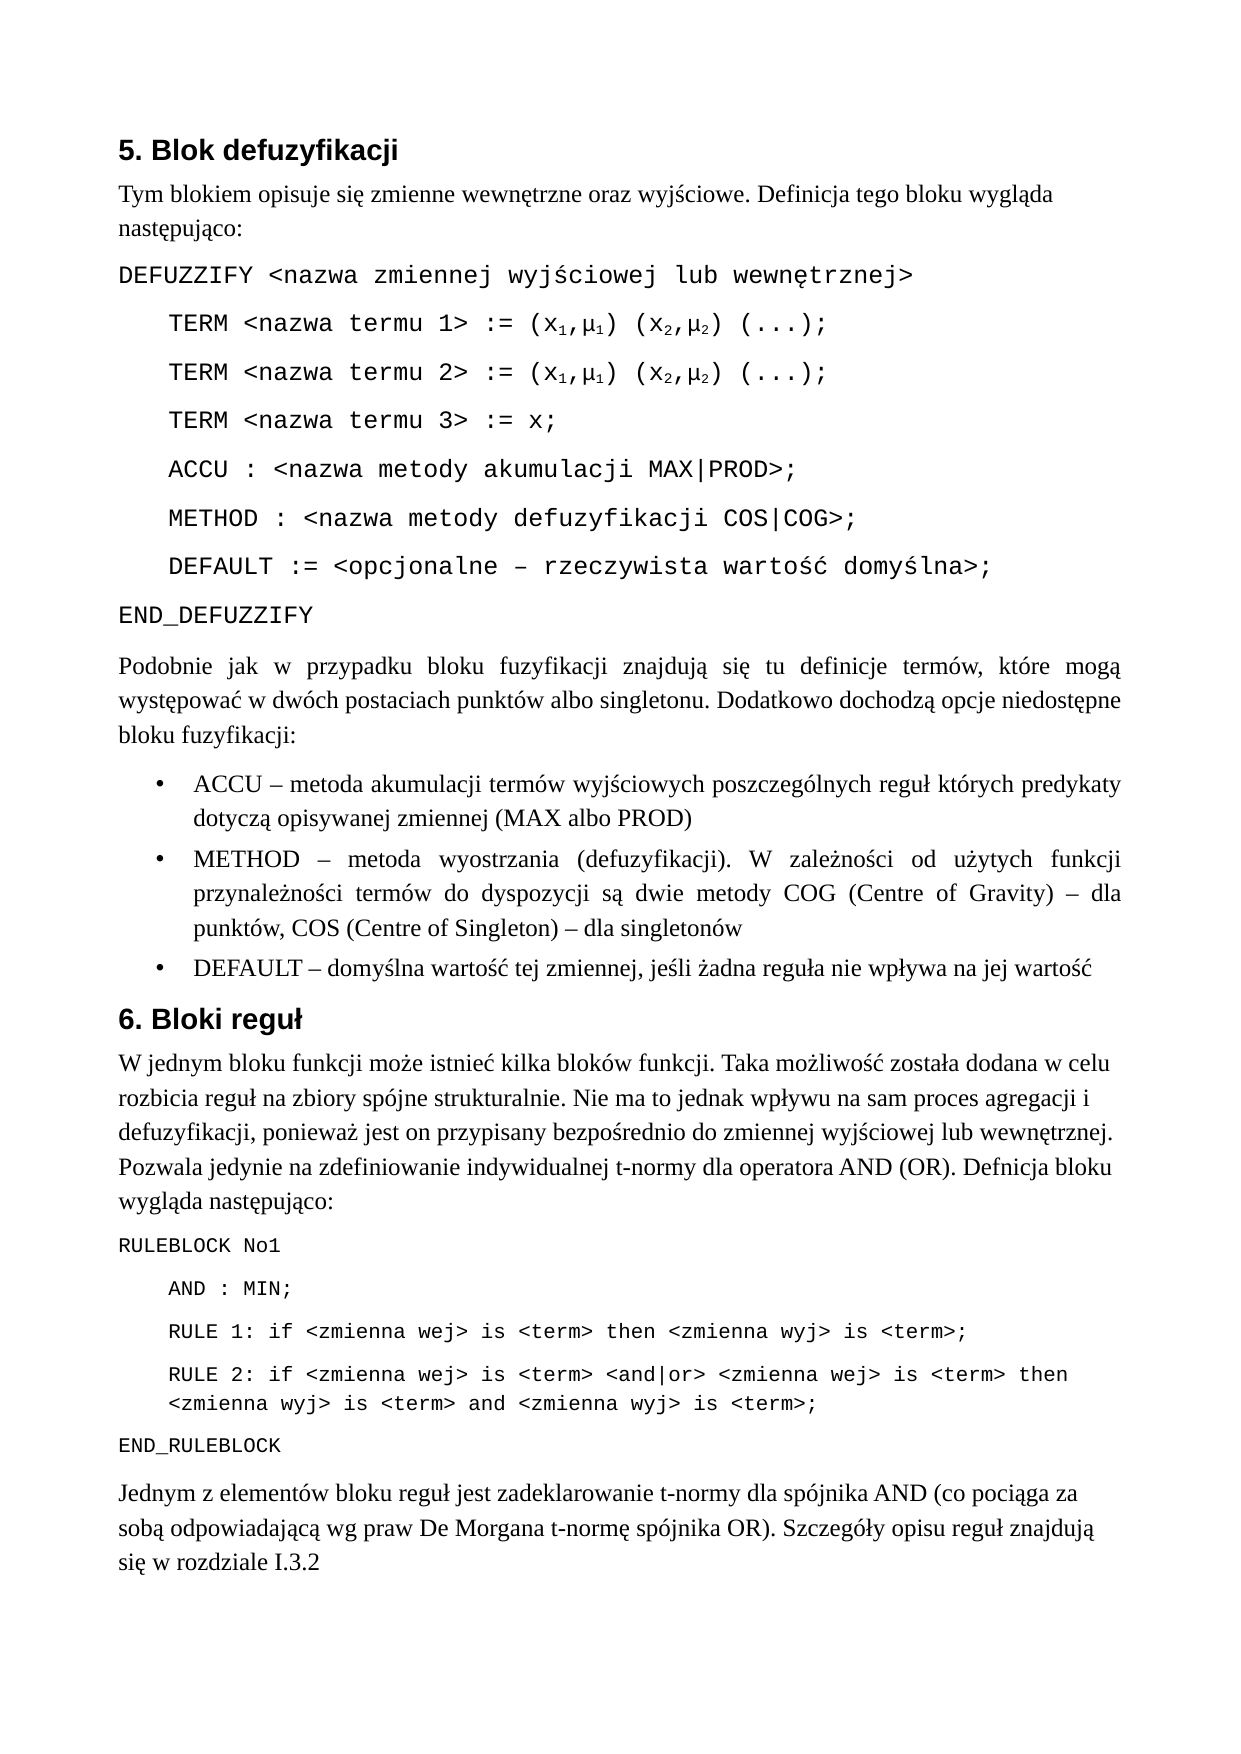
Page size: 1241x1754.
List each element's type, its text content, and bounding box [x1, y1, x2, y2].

text END_DEFUZZIFY [118, 602, 1122, 631]
text Podobnie jak w przypadku bloku fuzyfikacji znajdują się tu definicje termów, które mogą występować w dwóch postaciach punktów albo singletonu. Dodatkowo dochodzą opcje niedostępne bloku fuzyfikacji: [118, 651, 1122, 748]
list DEFAULT – domyślna wartość tej zmiennej, jeśli żadna reguła nie wpływa na jej wartość [156, 953, 1122, 982]
text DEFUZZIFY <nazwa zmiennej wyjściowej lub wewnętrznej> [118, 262, 1122, 291]
list METHOD – metoda wyostrzania (defuzyfikacji). W zależności od użytych funkcji przynależności termów do dyspozycji są dwie metody COG (Centre of Gravity) – dla punktów, COS (Centre of Singleton) – dla singletonów [156, 844, 1122, 941]
text AND : MIN; [118, 1278, 1122, 1302]
text Tym blokiem opisuje się zmienne wewnętrzne oraz wyjściowe. Definicja tego bloku wygląda następująco: [118, 179, 1122, 242]
text TERM <nazwa termu 3> := x; [118, 408, 1122, 436]
text RULEBLOCK No1 [118, 1235, 1122, 1259]
text ACCU : <nazwa metody akumulacji MAX|PROD>; [118, 457, 1122, 485]
text TERM <nazwa termu 1> := (x1,μ1) (x2,μ2) (...); [118, 311, 1122, 339]
text DEFAULT := <opcjonalne – rzeczywista wartość domyślna>; [118, 554, 1122, 582]
list ACCU – metoda akumulacji termów wyjściowych poszczególnych reguł których predykaty dotyczą opisywanej zmiennej (MAX albo PROD) [156, 769, 1122, 832]
text RULE 2: if <zmienna wej> is <term> <and|or> <zmienna wej> is <term> then <zmienna wyj> is <term> and <zmienna wyj> is <term>; [118, 1364, 1122, 1416]
text END_RULEBLOCK [118, 1435, 1122, 1459]
subtitle 5. Blok defuzyfikacji [118, 133, 1122, 166]
text W jednym bloku funkcji może istnieć kilka bloków funkcji. Taka możliwość została dodana w celu rozbicia reguł na zbiory spójne strukturalnie. Nie ma to jednak wpływu na sam proces agregacji i defuzyfikacji, ponieważ jest on przypisany bezpośrednio do zmiennej wyjściowej lub wewnętrznej. Pozwala jedynie na zdefiniowanie indywidualnej t-normy dla operatora AND (OR). Defnicja bloku wygląda następująco: [118, 1048, 1122, 1215]
text Jednym z elementów bloku reguł jest zadeklarowanie t-normy dla spójnika AND (co pociąga za sobą odpowiadającą wg praw De Morgana t-normę spójnika OR). Szczegóły opisu reguł znajdują się w rozdziale I.3.2 [118, 1478, 1122, 1576]
subtitle 6. Bloki reguł [118, 1002, 1122, 1036]
text METHOD : <nazwa metody defuzyfikacji COS|COG>; [118, 505, 1122, 533]
text RULE 1: if <zmienna wej> is <term> then <zmienna wyj> is <term>; [118, 1321, 1122, 1345]
text TERM <nazwa termu 2> := (x1,μ1) (x2,μ2) (...); [118, 359, 1122, 388]
